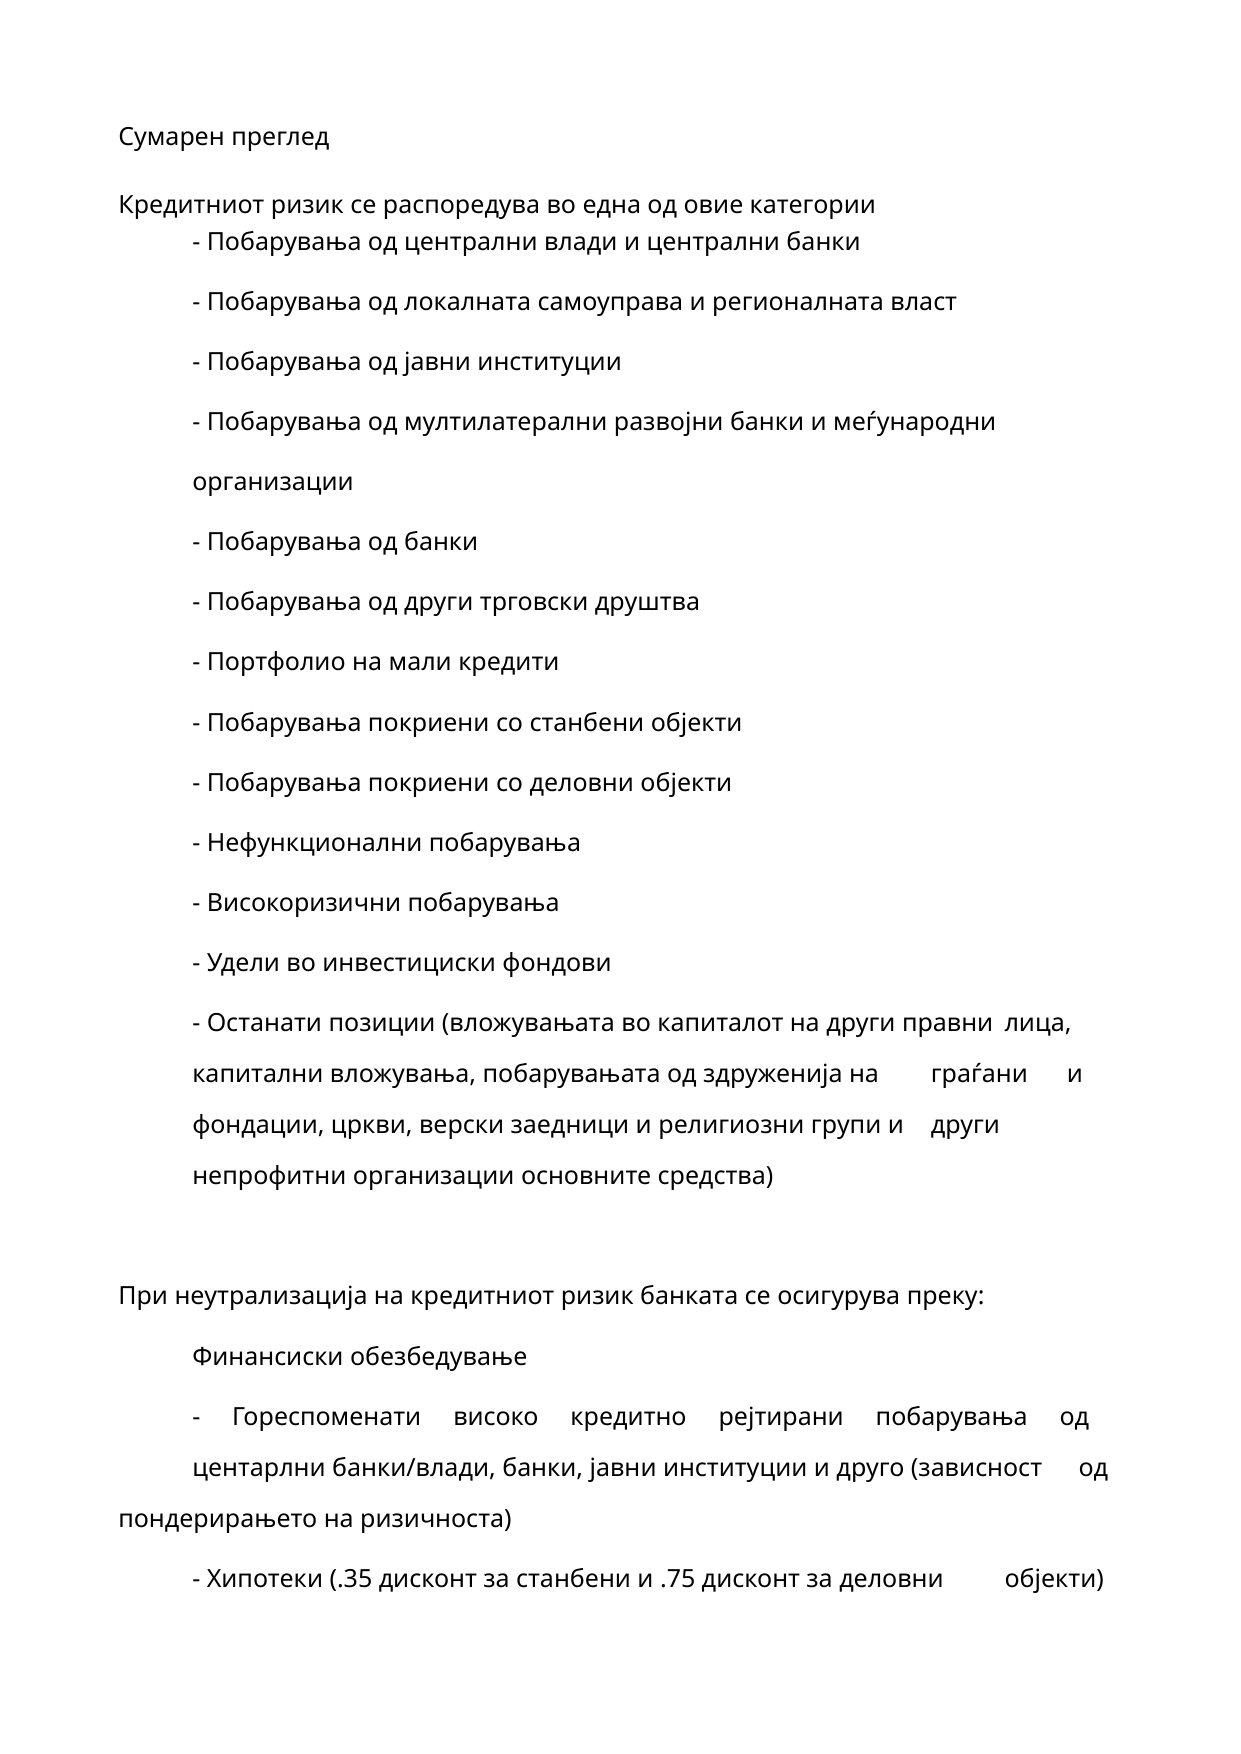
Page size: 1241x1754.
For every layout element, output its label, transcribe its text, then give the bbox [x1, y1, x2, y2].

text - Високоризични побарувања [118, 884, 1122, 918]
text - Гореспоменати високо кредитно рејтирани побарувања од центарлни банки/влади, банки, јавни институции и друго (зависност од пондерирањето на ризичноста) [118, 1398, 1122, 1534]
text - Нефункционални побарувања [118, 824, 1122, 858]
text Кредитниот ризик се распоредува во една од овие категории [118, 186, 1122, 220]
text Сумарен преглед [118, 118, 1122, 152]
text - Побарувања од други трговски друштва [118, 584, 1122, 618]
text При неутрализација на кредитниот ризик банката се осигурува преку: [118, 1278, 1122, 1312]
text - Побарувања од централни влади и централни банки [118, 223, 1122, 257]
text Финансиски обезбедување [118, 1338, 1122, 1372]
text - Хипотеки (.35 дисконт за станбени и .75 дисконт за деловни објекти) [118, 1560, 1122, 1594]
text - Побарувања од локалната самоуправа и регионалната власт [118, 283, 1122, 317]
text - Побарувања од јавни институции [118, 343, 1122, 378]
text - Останати позиции (вложувањата во капиталот на други правни лица, капитални вложувања, побарувањата од здруженија на граѓани и фондации, цркви, верски заедници и религиозни групи и други непрофитни организации основните средства) [118, 1005, 1122, 1192]
text организации [118, 464, 1122, 498]
text - Побарувања покриени со станбени објекти [118, 704, 1122, 738]
text - Побарувања од банки [118, 524, 1122, 558]
text - Побарувања покриени со деловни објекти [118, 764, 1122, 798]
text - Портфолио на мали кредити [118, 644, 1122, 678]
text - Удели во инвестициски фондови [118, 944, 1122, 979]
text - Побарувања од мултилатерални развојни банки и меѓународни [118, 404, 1122, 438]
